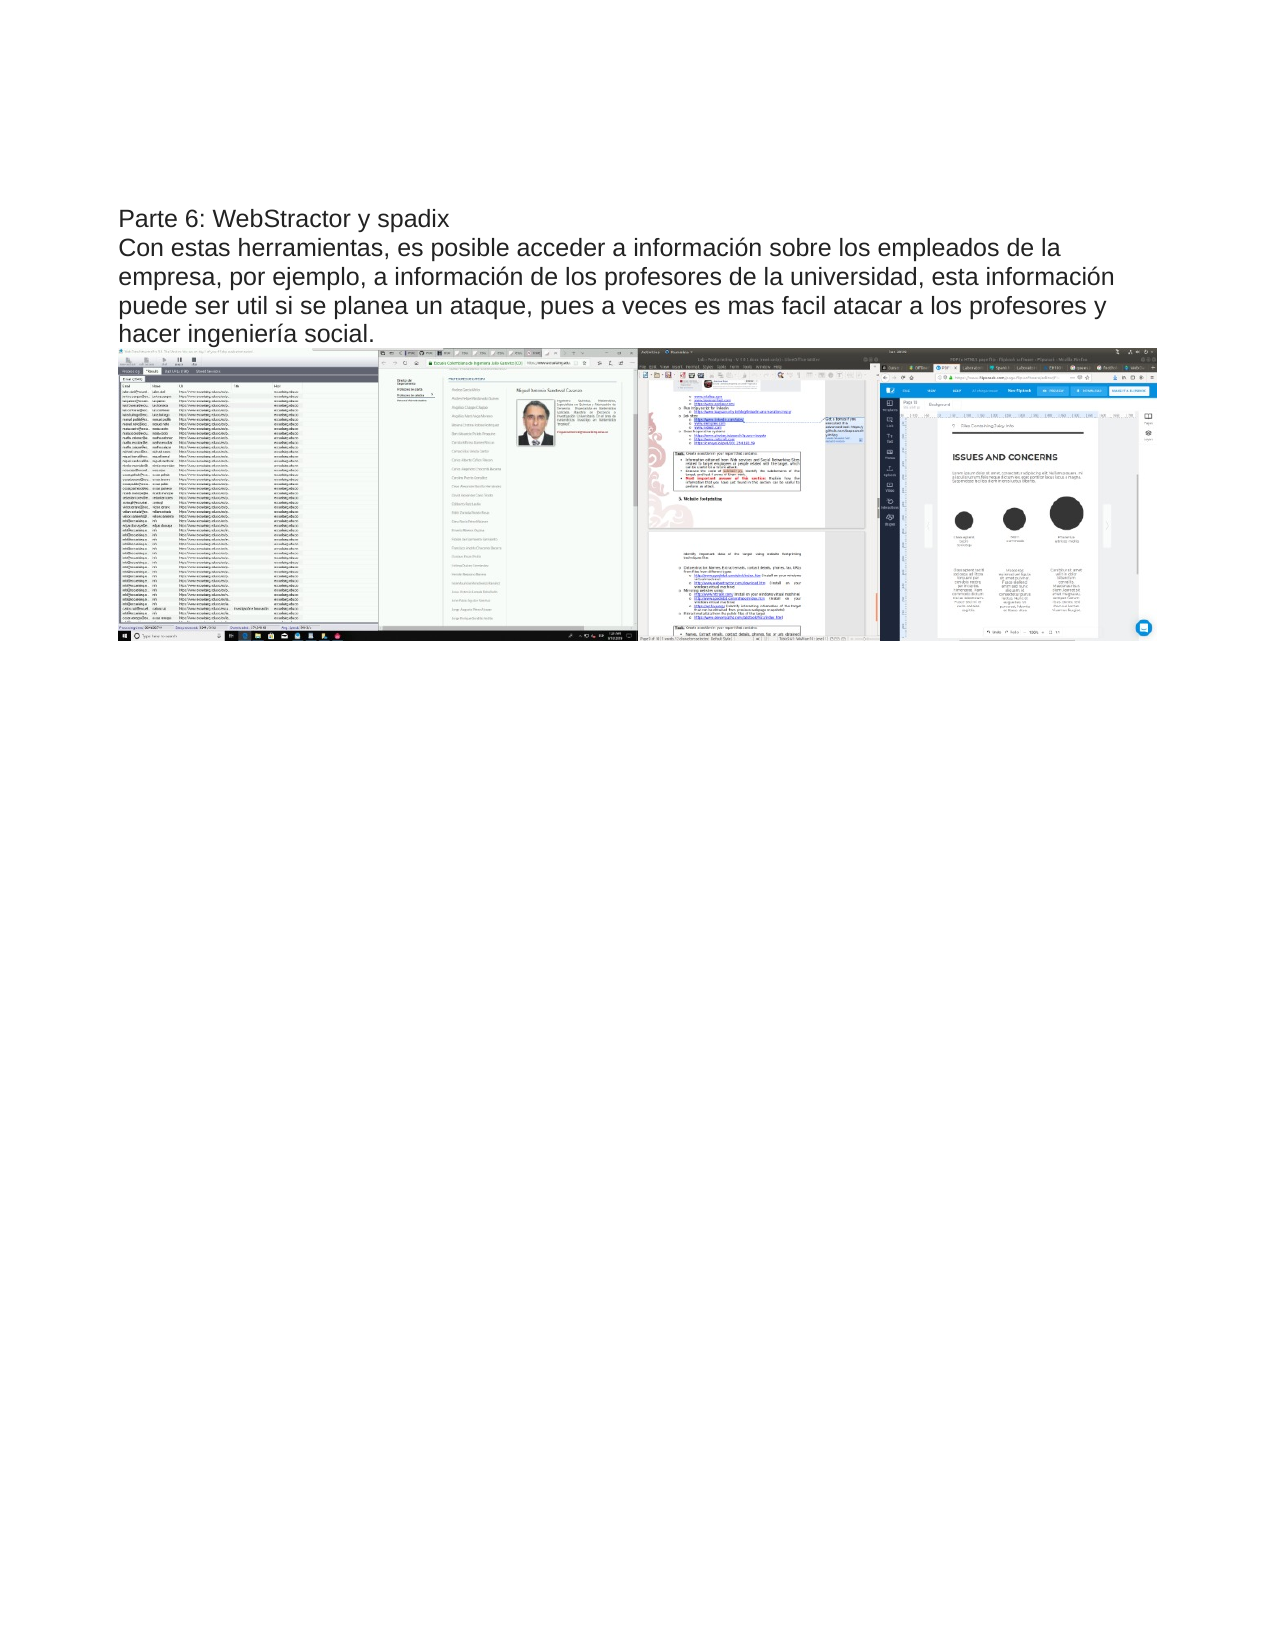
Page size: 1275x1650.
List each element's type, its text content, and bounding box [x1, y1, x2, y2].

text Con estas herramientas, es posible acceder a información sobre los empleados de la empresa, por ejemplo, a información de los profesores de la universidad, esta información puede ser util si se planea un ataque, pues a veces es mas facil atacar a los profesores y hacer ingeniería social. [118, 233, 1157, 348]
text Parte 6: WebStractor y spadix [118, 204, 1157, 233]
picture [118, 348, 1157, 641]
